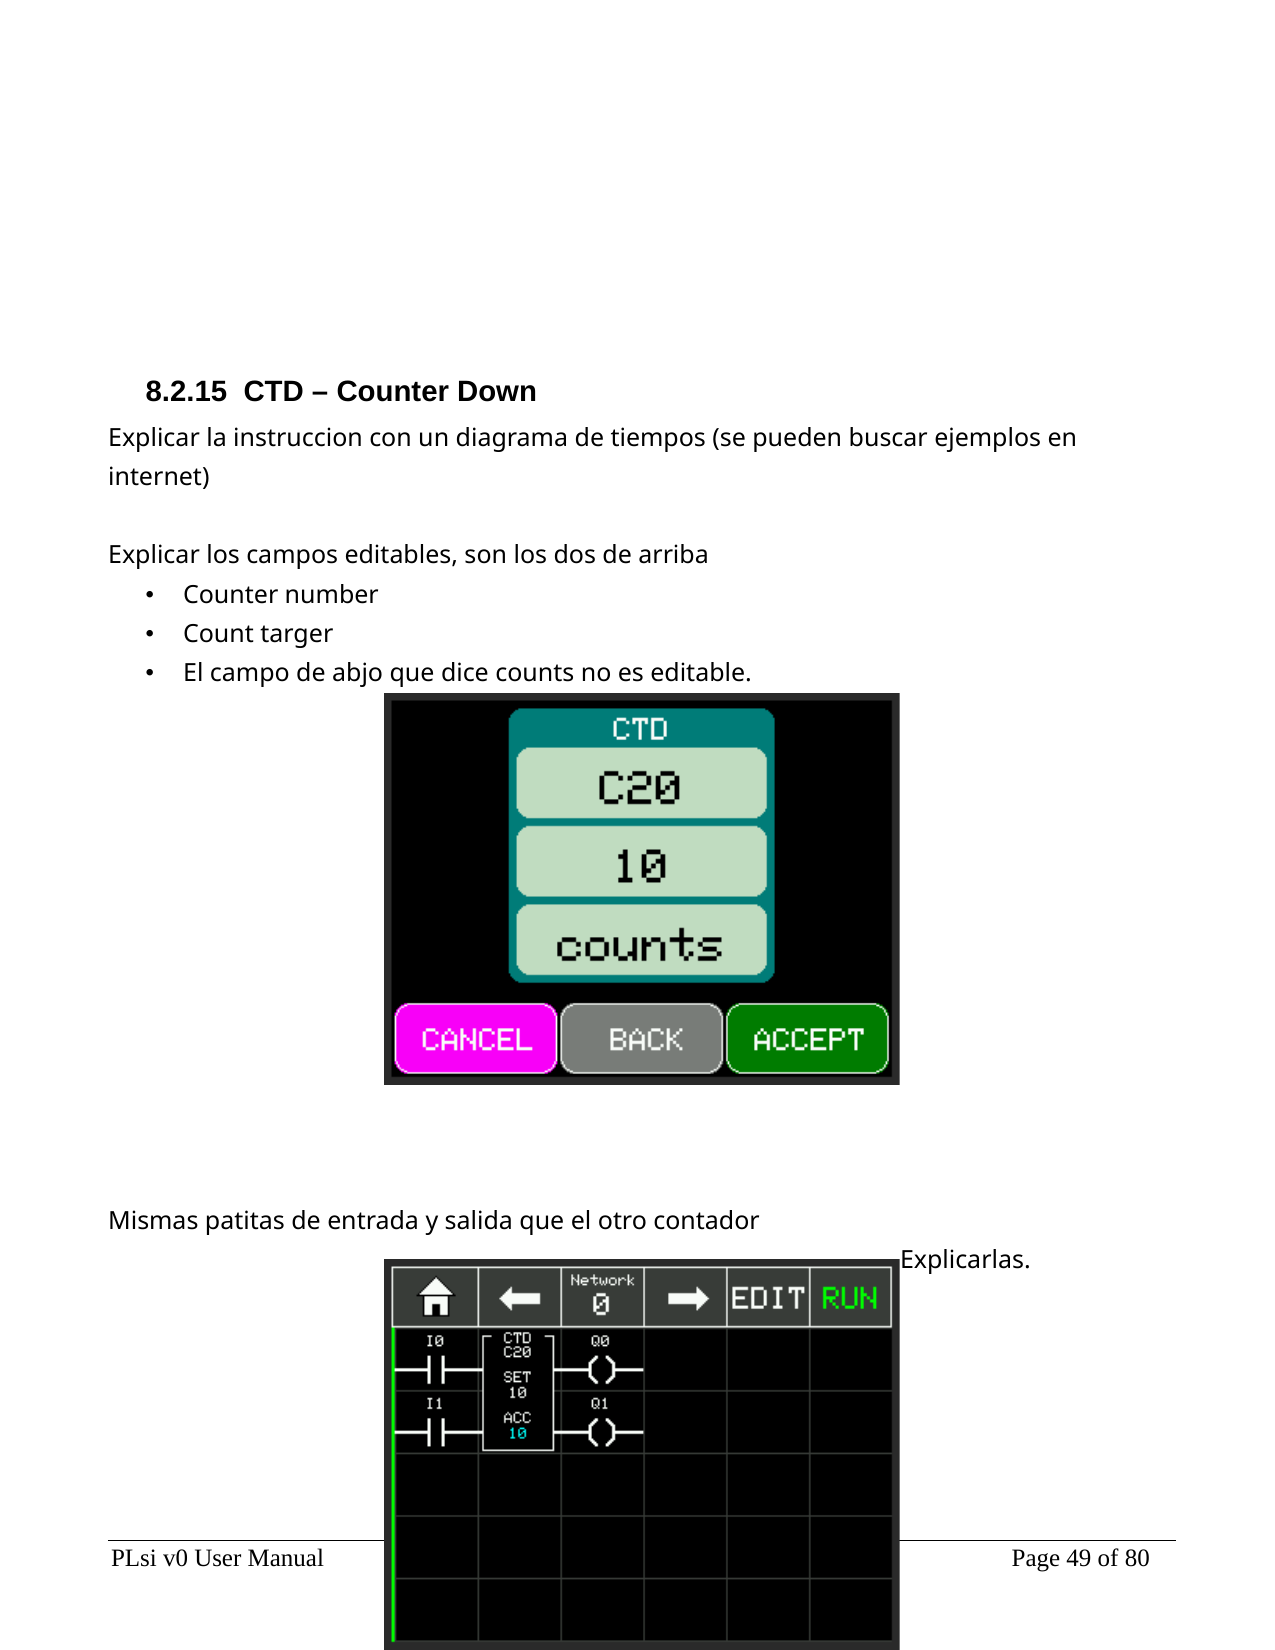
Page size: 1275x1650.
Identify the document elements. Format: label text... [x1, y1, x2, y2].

list Count targer [145, 616, 1176, 649]
picture [384, 693, 900, 1085]
picture [384, 1259, 900, 1650]
subtitle 8.2.15 CTD – Counter Down [145, 373, 1176, 407]
list Counter number [145, 576, 1176, 610]
text Explicar los campos editables, son los dos de arriba [108, 537, 1176, 571]
text Explicar la instruccion con un diagrama de tiempos (se pueden buscar ejemplos en internet) [108, 420, 1176, 493]
text Explicarlas. [108, 1242, 1176, 1276]
list El campo de abjo que dice counts no es editable. [145, 655, 1176, 689]
text Mismas patitas de entrada y salida que el otro contador [108, 1203, 1176, 1237]
